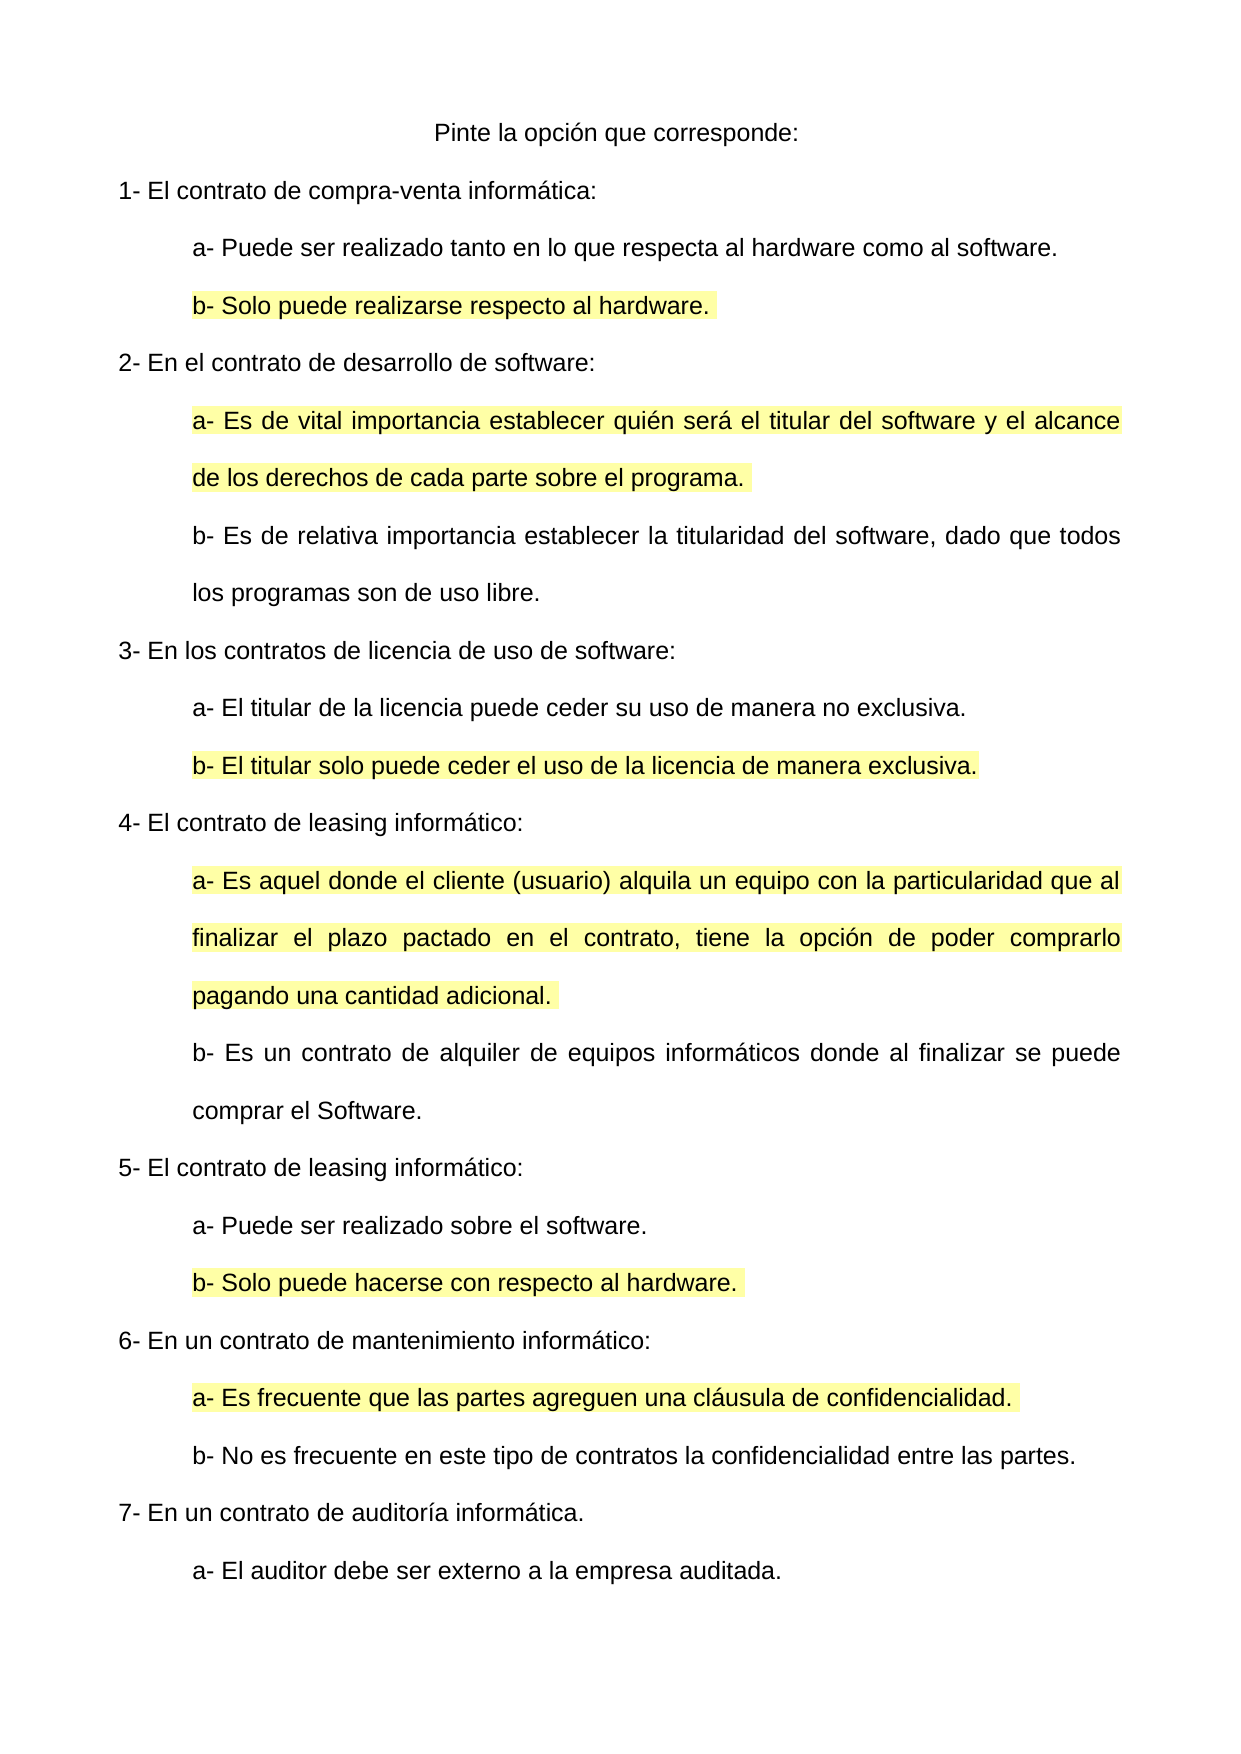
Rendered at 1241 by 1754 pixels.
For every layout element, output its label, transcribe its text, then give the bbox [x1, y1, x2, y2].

text 6- En un contrato de mantenimiento informático: [118, 1326, 1122, 1354]
text a- Es aquel donde el cliente (usuario) alquila un equipo con la particularidad que al finalizar el plazo pactado en el contrato, tiene la opción de poder comprarlo pagando una cantidad adicional. [192, 866, 1122, 1009]
text a- Es de vital importancia establecer quién será el titular del software y el alcance de los derechos de cada parte sobre el programa. [192, 406, 1122, 492]
text a- Es frecuente que las partes agreguen una cláusula de confidencialidad. [192, 1383, 1122, 1412]
text b- Solo puede hacerse con respecto al hardware. [192, 1268, 1122, 1297]
text Pinte la opción que corresponde: [118, 118, 1122, 147]
text 5- El contrato de leasing informático: [118, 1153, 1122, 1182]
text a- Puede ser realizado sobre el software. [192, 1211, 1122, 1239]
text b- Es de relativa importancia establecer la titularidad del software, dado que todos los programas son de uso libre. [192, 521, 1122, 607]
text 3- En los contratos de licencia de uso de software: [118, 636, 1122, 664]
text b- El titular solo puede ceder el uso de la licencia de manera exclusiva. [192, 751, 1122, 779]
text b- Solo puede realizarse respecto al hardware. [192, 291, 1122, 319]
text a- El titular de la licencia puede ceder su uso de manera no exclusiva. [192, 693, 1122, 722]
text 1- El contrato de compra-venta informática: [118, 176, 1122, 204]
text b- Es un contrato de alquiler de equipos informáticos donde al finalizar se puede comprar el Software. [192, 1038, 1122, 1124]
text 2- En el contrato de desarrollo de software: [118, 348, 1122, 377]
text a- Puede ser realizado tanto en lo que respecta al hardware como al software. [192, 233, 1122, 262]
text a- El auditor debe ser externo a la empresa auditada. [192, 1556, 1122, 1584]
text 7- En un contrato de auditoría informática. [118, 1498, 1122, 1527]
text 4- El contrato de leasing informático: [118, 808, 1122, 837]
text b- No es frecuente en este tipo de contratos la confidencialidad entre las partes. [192, 1441, 1122, 1469]
